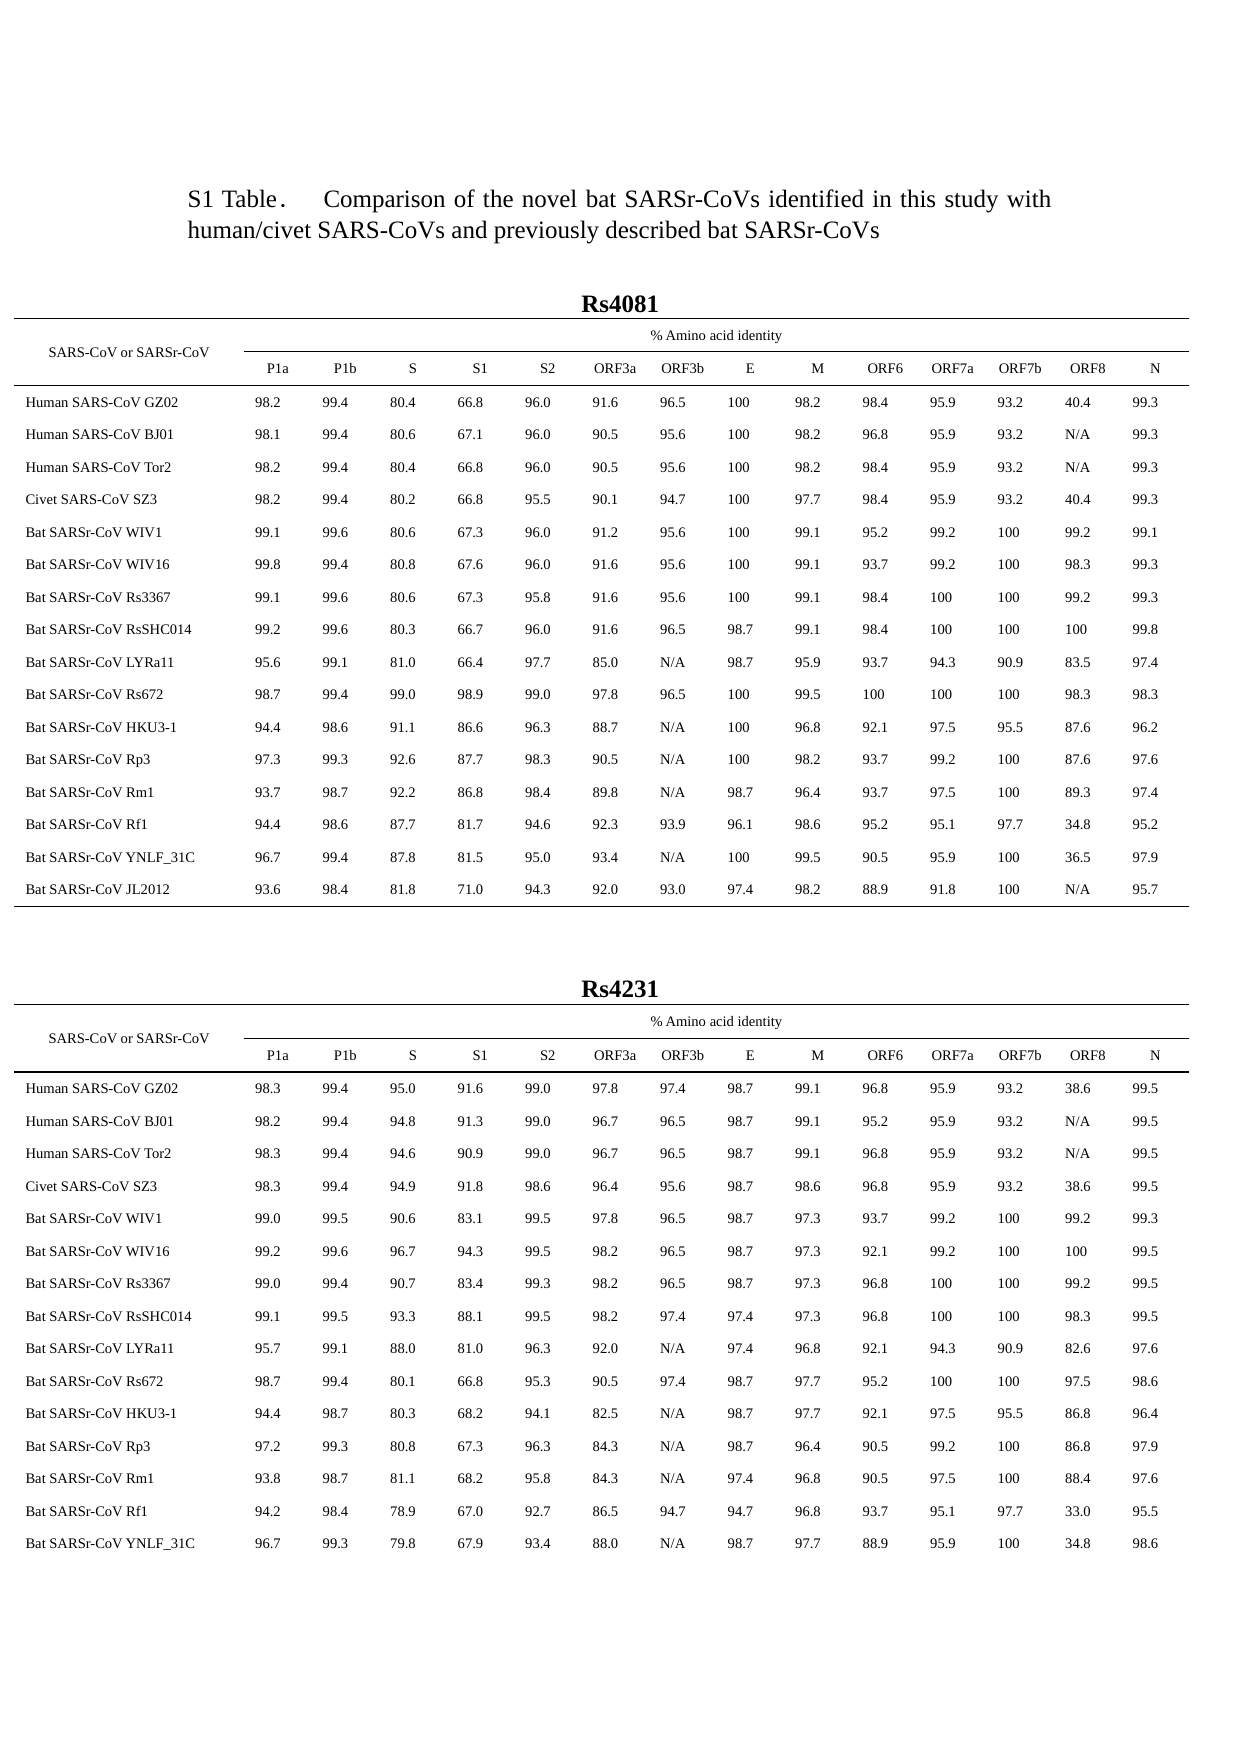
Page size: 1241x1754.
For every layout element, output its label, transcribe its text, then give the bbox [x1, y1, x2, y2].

table_cell 98.9 [446, 678, 514, 711]
table_cell 98.2 [784, 743, 851, 776]
table_cell 97.4 [649, 1365, 716, 1397]
table_cell 83.5 [1054, 646, 1121, 678]
table_cell 99.5 [311, 1300, 379, 1332]
table_cell 99.1 [784, 1073, 851, 1105]
table_cell 95.9 [919, 451, 986, 483]
table_cell 98.2 [784, 386, 851, 418]
table_cell Bat SARSr-CoV RsSHC014 [14, 613, 244, 646]
table_cell 93.2 [986, 483, 1054, 516]
table_cell 34.8 [1054, 1528, 1121, 1560]
table_header SARS-CoV or SARSr-CoV [14, 319, 244, 385]
table_cell 91.6 [446, 1073, 514, 1105]
table_cell 95.6 [649, 581, 716, 613]
table_cell 83.1 [446, 1203, 514, 1235]
table_cell 98.7 [716, 1268, 784, 1300]
table_cell 90.9 [446, 1138, 514, 1170]
table_cell 98.6 [514, 1170, 581, 1202]
table_cell 99.1 [784, 1138, 851, 1170]
table_cell 95.6 [244, 646, 311, 678]
table_cell 98.6 [1121, 1365, 1189, 1397]
table_cell 95.9 [919, 483, 986, 516]
table_cell 95.5 [986, 1398, 1054, 1430]
table_cell 92.0 [581, 1333, 649, 1365]
table_cell 97.3 [784, 1203, 851, 1235]
table_cell 94.3 [446, 1235, 514, 1267]
table_cell 98.7 [716, 646, 784, 678]
table_cell 98.3 [1121, 678, 1189, 711]
table_cell 87.7 [446, 743, 514, 776]
table_header % Amino acid identity [244, 319, 1189, 351]
table_cell 97.3 [244, 743, 311, 776]
table_cell 67.3 [446, 516, 514, 548]
table_cell 95.6 [649, 1170, 716, 1202]
table_cell 98.7 [716, 1430, 784, 1462]
table_cell 96.5 [649, 386, 716, 418]
table_cell 100 [716, 483, 784, 516]
table_cell 94.4 [244, 711, 311, 743]
table_cell 93.7 [851, 1495, 919, 1527]
table_cell 96.4 [784, 1430, 851, 1462]
table_cell 98.3 [1054, 1300, 1121, 1332]
table_cell N/A [649, 841, 716, 873]
table_cell 97.4 [716, 873, 784, 906]
table_header SARS-CoV or SARSr-CoV [14, 1005, 244, 1071]
table_cell 98.2 [784, 873, 851, 906]
table_cell ORF7b [986, 1039, 1054, 1071]
table_cell 99.3 [514, 1268, 581, 1300]
table_cell 99.8 [244, 548, 311, 581]
table_cell 95.9 [919, 1073, 986, 1105]
table_cell 98.4 [514, 776, 581, 808]
table_cell 95.6 [649, 548, 716, 581]
table_cell 99.5 [1121, 1073, 1189, 1105]
table_cell ORF6 [851, 1039, 919, 1071]
table_cell 96.8 [784, 1333, 851, 1365]
table_cell 99.3 [311, 743, 379, 776]
table_cell 67.1 [446, 418, 514, 451]
table_cell 96.0 [514, 548, 581, 581]
table_cell 98.2 [581, 1300, 649, 1332]
table_cell 82.5 [581, 1398, 649, 1430]
table_cell 94.3 [919, 1333, 986, 1365]
table_cell 84.3 [581, 1463, 649, 1495]
table_cell 98.7 [716, 1398, 784, 1430]
table_cell 38.6 [1054, 1170, 1121, 1202]
table_cell ORF7a [919, 352, 986, 385]
table_cell Human SARS-CoV BJ01 [14, 418, 244, 451]
table_cell 97.7 [784, 1398, 851, 1430]
table_cell 98.7 [716, 1170, 784, 1202]
table_cell 96.5 [649, 613, 716, 646]
table_cell 95.2 [851, 808, 919, 841]
table_cell 97.4 [716, 1463, 784, 1495]
table_cell 99.4 [311, 386, 379, 418]
table_cell 100 [986, 1268, 1054, 1300]
table_cell 98.7 [716, 1073, 784, 1105]
table_cell 96.0 [514, 516, 581, 548]
table_cell N/A [649, 711, 716, 743]
table_cell 90.7 [379, 1268, 446, 1300]
text Rs4081 [187, 289, 1053, 318]
table_cell 99.0 [514, 1073, 581, 1105]
table_cell ORF3a [581, 352, 649, 385]
text Rs4231 [187, 972, 1053, 1004]
table_cell 80.8 [379, 1430, 446, 1462]
table_cell 95.5 [986, 711, 1054, 743]
table_cell 90.9 [986, 1333, 1054, 1365]
table_cell Bat SARSr-CoV LYRa11 [14, 646, 244, 678]
table_cell 94.3 [919, 646, 986, 678]
table_cell 93.7 [851, 646, 919, 678]
table_cell 99.2 [244, 1235, 311, 1267]
table_cell 80.4 [379, 386, 446, 418]
table_cell 81.5 [446, 841, 514, 873]
table_cell 100 [986, 1300, 1054, 1332]
table_cell 90.1 [581, 483, 649, 516]
table_cell 91.6 [581, 548, 649, 581]
table_cell 98.4 [851, 386, 919, 418]
table_cell ORF3a [581, 1039, 649, 1071]
table_cell 98.7 [716, 1105, 784, 1137]
table_cell N/A [649, 1398, 716, 1430]
table_cell 80.1 [379, 1365, 446, 1397]
table_cell 33.0 [1054, 1495, 1121, 1527]
table_cell 81.7 [446, 808, 514, 841]
table_cell 86.8 [1054, 1398, 1121, 1430]
table_cell 98.7 [716, 1365, 784, 1397]
table_cell N/A [1054, 1138, 1121, 1170]
table_cell 98.3 [1054, 548, 1121, 581]
table_cell 96.5 [649, 1235, 716, 1267]
table_cell 100 [919, 613, 986, 646]
table_cell 96.5 [649, 1138, 716, 1170]
table_cell 92.1 [851, 1235, 919, 1267]
table_cell 98.3 [514, 743, 581, 776]
table_cell 99.5 [784, 678, 851, 711]
table_cell 90.5 [581, 418, 649, 451]
table_cell 86.8 [1054, 1430, 1121, 1462]
table_cell 100 [716, 711, 784, 743]
table_cell Bat SARSr-CoV WIV1 [14, 1203, 244, 1235]
table_cell 93.2 [986, 386, 1054, 418]
table_cell N/A [649, 1528, 716, 1560]
table_cell 100 [716, 451, 784, 483]
table_cell 95.5 [1121, 1495, 1189, 1527]
table_cell 99.0 [514, 1105, 581, 1137]
table_cell 99.3 [1121, 386, 1189, 418]
table_cell N/A [649, 776, 716, 808]
table_cell 99.2 [919, 1235, 986, 1267]
table_cell 80.6 [379, 516, 446, 548]
table_cell 96.8 [851, 1300, 919, 1332]
table_cell 98.6 [1121, 1528, 1189, 1560]
table_cell Bat SARSr-CoV Rs3367 [14, 581, 244, 613]
table_cell 98.6 [311, 808, 379, 841]
table_cell 93.2 [986, 1073, 1054, 1105]
table_cell 100 [716, 418, 784, 451]
table_cell 88.0 [581, 1528, 649, 1560]
table_cell 87.6 [1054, 743, 1121, 776]
table_cell 100 [919, 1365, 986, 1397]
table_cell Civet SARS-CoV SZ3 [14, 483, 244, 516]
table_cell 94.4 [244, 1398, 311, 1430]
table_cell 96.7 [244, 1528, 311, 1560]
table_cell 38.6 [1054, 1073, 1121, 1105]
table_cell 98.6 [784, 1170, 851, 1202]
table_cell 98.1 [244, 418, 311, 451]
table_cell 97.3 [784, 1268, 851, 1300]
table_cell 99.3 [1121, 1203, 1189, 1235]
table_cell 93.6 [244, 873, 311, 906]
table_cell 95.6 [649, 516, 716, 548]
table_cell 81.8 [379, 873, 446, 906]
table_cell 98.2 [581, 1235, 649, 1267]
table_cell 98.2 [244, 483, 311, 516]
table_cell 100 [986, 841, 1054, 873]
table_cell 100 [986, 516, 1054, 548]
table_cell 95.5 [514, 483, 581, 516]
table_cell 97.4 [716, 1333, 784, 1365]
table_cell 99.1 [784, 1105, 851, 1137]
table_cell 95.3 [514, 1365, 581, 1397]
table_cell Bat SARSr-CoV Rm1 [14, 776, 244, 808]
table_cell 100 [716, 743, 784, 776]
table_cell 93.8 [244, 1463, 311, 1495]
table_cell 96.5 [649, 678, 716, 711]
table_cell 97.4 [716, 1300, 784, 1332]
table_cell 96.0 [514, 451, 581, 483]
table_cell 83.4 [446, 1268, 514, 1300]
table_cell 93.7 [851, 1203, 919, 1235]
table_cell 98.2 [581, 1268, 649, 1300]
table_cell Bat SARSr-CoV Rp3 [14, 1430, 244, 1462]
table_cell 93.7 [851, 776, 919, 808]
table_cell 92.2 [379, 776, 446, 808]
table_cell N/A [1054, 873, 1121, 906]
table_cell 92.0 [581, 873, 649, 906]
table_cell 99.5 [514, 1300, 581, 1332]
table_cell 90.9 [986, 646, 1054, 678]
table_cell 98.2 [244, 386, 311, 418]
table_cell 99.0 [244, 1203, 311, 1235]
table_cell N/A [649, 1333, 716, 1365]
table_cell S2 [514, 352, 581, 385]
table_cell 88.7 [581, 711, 649, 743]
table_cell 93.2 [986, 1138, 1054, 1170]
table_cell 99.4 [311, 418, 379, 451]
table_cell 66.8 [446, 386, 514, 418]
table_cell 100 [851, 678, 919, 711]
table_cell 40.4 [1054, 483, 1121, 516]
table_cell S2 [514, 1039, 581, 1071]
table_cell 98.7 [244, 1365, 311, 1397]
table_cell 99.0 [514, 1138, 581, 1170]
table_cell 100 [716, 516, 784, 548]
table_cell Bat SARSr-CoV Rf1 [14, 1495, 244, 1527]
table_cell 97.7 [514, 646, 581, 678]
table_cell 96.8 [851, 418, 919, 451]
table_cell 94.7 [649, 1495, 716, 1527]
table_cell 96.8 [784, 1463, 851, 1495]
table_cell 100 [919, 678, 986, 711]
table_cell 95.8 [514, 1463, 581, 1495]
table_cell 94.4 [244, 808, 311, 841]
table_cell 98.6 [311, 711, 379, 743]
table_cell 93.4 [514, 1528, 581, 1560]
table_cell 95.2 [1121, 808, 1189, 841]
table_cell 96.8 [784, 1495, 851, 1527]
table_cell Bat SARSr-CoV Rf1 [14, 808, 244, 841]
table_cell 94.3 [514, 873, 581, 906]
table_cell 99.2 [919, 1430, 986, 1462]
table_cell N/A [1054, 451, 1121, 483]
table_cell 95.9 [919, 1528, 986, 1560]
table_cell 91.6 [581, 581, 649, 613]
table_cell N/A [649, 1430, 716, 1462]
table_cell 95.1 [919, 1495, 986, 1527]
table_cell 81.0 [446, 1333, 514, 1365]
table_cell 91.1 [379, 711, 446, 743]
table_cell N [1121, 352, 1189, 385]
table_cell 98.4 [851, 451, 919, 483]
table_cell 92.1 [851, 711, 919, 743]
table_cell 99.1 [244, 581, 311, 613]
table_cell S [379, 352, 446, 385]
table_cell 99.0 [514, 678, 581, 711]
table_cell Bat SARSr-CoV YNLF_31C [14, 1528, 244, 1560]
table_cell 99.4 [311, 841, 379, 873]
table_cell 99.2 [1054, 581, 1121, 613]
table_cell M [784, 1039, 851, 1071]
table_cell Bat SARSr-CoV JL2012 [14, 873, 244, 906]
table_cell 89.8 [581, 776, 649, 808]
table_cell 97.5 [919, 1463, 986, 1495]
table_cell 100 [716, 581, 784, 613]
table_cell 80.4 [379, 451, 446, 483]
table_header % Amino acid identity [244, 1005, 1189, 1038]
table_cell 40.4 [1054, 386, 1121, 418]
table_cell 100 [1054, 1235, 1121, 1267]
table_cell 86.6 [446, 711, 514, 743]
table_cell 99.1 [1121, 516, 1189, 548]
table_cell 100 [986, 1203, 1054, 1235]
table_cell 66.8 [446, 1365, 514, 1397]
table_cell 71.0 [446, 873, 514, 906]
table_cell 94.7 [649, 483, 716, 516]
table_cell 100 [986, 678, 1054, 711]
table_cell 99.6 [311, 581, 379, 613]
table_cell 99.1 [784, 516, 851, 548]
table_cell 96.0 [514, 418, 581, 451]
table_cell 87.7 [379, 808, 446, 841]
table_cell S1 [446, 352, 514, 385]
table_cell E [716, 352, 784, 385]
table_cell N/A [649, 1463, 716, 1495]
table_cell 97.9 [1121, 1430, 1189, 1462]
table_cell 97.6 [1121, 1333, 1189, 1365]
table_cell 96.4 [1121, 1398, 1189, 1430]
table_cell 94.8 [379, 1105, 446, 1137]
table_cell 98.3 [244, 1073, 311, 1105]
table_cell 94.6 [379, 1138, 446, 1170]
table_cell 98.7 [716, 1528, 784, 1560]
table_cell 98.7 [244, 678, 311, 711]
table_cell 98.3 [1054, 678, 1121, 711]
table_cell 68.2 [446, 1398, 514, 1430]
table_cell 93.2 [986, 451, 1054, 483]
table_cell 98.4 [311, 1495, 379, 1527]
table_cell 80.8 [379, 548, 446, 581]
table_cell 99.2 [919, 548, 986, 581]
table_cell E [716, 1039, 784, 1071]
table_cell 95.9 [919, 418, 986, 451]
table_cell ORF7b [986, 352, 1054, 385]
table_cell Bat SARSr-CoV Rm1 [14, 1463, 244, 1495]
table_cell 97.3 [784, 1235, 851, 1267]
table_cell Bat SARSr-CoV YNLF_31C [14, 841, 244, 873]
table_cell 98.7 [716, 1203, 784, 1235]
table_cell 87.6 [1054, 711, 1121, 743]
table_cell N [1121, 1039, 1189, 1071]
table_cell 99.5 [514, 1235, 581, 1267]
table_cell Bat SARSr-CoV WIV16 [14, 548, 244, 581]
table_cell 95.2 [851, 516, 919, 548]
table_cell 90.5 [851, 1430, 919, 1462]
table_cell 84.3 [581, 1430, 649, 1462]
table_cell 95.9 [919, 1170, 986, 1202]
table_cell 99.2 [1054, 516, 1121, 548]
table_cell ORF6 [851, 352, 919, 385]
table_cell 95.7 [244, 1333, 311, 1365]
table_cell 99.5 [1121, 1170, 1189, 1202]
table_cell 99.4 [311, 678, 379, 711]
table_cell Bat SARSr-CoV WIV16 [14, 1235, 244, 1267]
table_cell 98.6 [784, 808, 851, 841]
table_cell Human SARS-CoV BJ01 [14, 1105, 244, 1137]
table_cell Bat SARSr-CoV WIV1 [14, 516, 244, 548]
table_cell 95.0 [379, 1073, 446, 1105]
table_cell 98.4 [311, 873, 379, 906]
table_cell 97.8 [581, 678, 649, 711]
table_cell 67.9 [446, 1528, 514, 1560]
table_cell 96.8 [851, 1073, 919, 1105]
table_cell S [379, 1039, 446, 1071]
table_cell 99.6 [311, 516, 379, 548]
table_cell 97.2 [244, 1430, 311, 1462]
table_cell 99.1 [311, 1333, 379, 1365]
table_cell 98.7 [311, 776, 379, 808]
table_cell 96.4 [784, 776, 851, 808]
table_cell 100 [986, 1528, 1054, 1560]
table_cell P1b [311, 352, 379, 385]
table_cell 97.7 [986, 1495, 1054, 1527]
table_cell 93.3 [379, 1300, 446, 1332]
table_cell 96.1 [716, 808, 784, 841]
table_cell 99.0 [244, 1268, 311, 1300]
table_cell 34.8 [1054, 808, 1121, 841]
table_cell 92.7 [514, 1495, 581, 1527]
table_cell 87.8 [379, 841, 446, 873]
table_cell 92.1 [851, 1333, 919, 1365]
table_cell 99.4 [311, 483, 379, 516]
table_cell ORF3b [649, 1039, 716, 1071]
table_cell 97.5 [1054, 1365, 1121, 1397]
table_cell 97.8 [581, 1073, 649, 1105]
table_cell 80.6 [379, 581, 446, 613]
table_cell 100 [986, 776, 1054, 808]
table_cell 96.3 [514, 711, 581, 743]
table_cell 95.6 [649, 451, 716, 483]
table_cell 98.2 [784, 418, 851, 451]
table_cell 100 [986, 1235, 1054, 1267]
table_cell 90.5 [581, 451, 649, 483]
table_cell 93.2 [986, 418, 1054, 451]
table_cell Bat SARSr-CoV Rs3367 [14, 1268, 244, 1300]
table_cell 100 [986, 873, 1054, 906]
table_cell 99.4 [311, 1073, 379, 1105]
table_cell Human SARS-CoV GZ02 [14, 1073, 244, 1105]
table_cell 93.4 [581, 841, 649, 873]
table_cell 99.8 [1121, 613, 1189, 646]
table_cell 96.8 [851, 1138, 919, 1170]
table_cell 99.4 [311, 1268, 379, 1300]
table_cell 99.3 [1121, 483, 1189, 516]
table_cell 99.4 [311, 1105, 379, 1137]
text S1 Table． Comparison of the novel bat SARSr-CoVs identified in this study with human/civet SARS-CoVs and previously described bat SARSr-CoVs [187, 179, 1053, 243]
table_cell 95.9 [919, 841, 986, 873]
table_cell 99.0 [379, 678, 446, 711]
table_cell 99.4 [311, 1138, 379, 1170]
table_cell 99.5 [1121, 1235, 1189, 1267]
table_cell 93.0 [649, 873, 716, 906]
table_cell 97.7 [986, 808, 1054, 841]
table_cell 100 [716, 386, 784, 418]
table_cell P1b [311, 1039, 379, 1071]
table_cell 98.7 [716, 1235, 784, 1267]
table_cell 95.9 [919, 1105, 986, 1137]
table_cell S1 [446, 1039, 514, 1071]
table_cell M [784, 352, 851, 385]
table_cell 99.5 [514, 1203, 581, 1235]
table_cell Bat SARSr-CoV RsSHC014 [14, 1300, 244, 1332]
table_cell 66.8 [446, 451, 514, 483]
table_cell 85.0 [581, 646, 649, 678]
table_cell ORF8 [1054, 1039, 1121, 1071]
table_cell 99.1 [784, 613, 851, 646]
table_cell 67.3 [446, 1430, 514, 1462]
table_cell 100 [986, 613, 1054, 646]
table_cell 98.7 [311, 1463, 379, 1495]
table_cell 95.0 [514, 841, 581, 873]
table_cell 92.1 [851, 1398, 919, 1430]
table_cell 97.4 [1121, 646, 1189, 678]
table_cell P1a [244, 1039, 311, 1071]
table_cell 95.8 [514, 581, 581, 613]
table_cell 93.2 [986, 1170, 1054, 1202]
table_cell 81.1 [379, 1463, 446, 1495]
table_cell 96.3 [514, 1333, 581, 1365]
table_cell 96.8 [851, 1170, 919, 1202]
table_cell 88.4 [1054, 1463, 1121, 1495]
table_cell 99.4 [311, 548, 379, 581]
table_cell Civet SARS-CoV SZ3 [14, 1170, 244, 1202]
table_cell 95.9 [919, 1138, 986, 1170]
table_cell Human SARS-CoV Tor2 [14, 451, 244, 483]
table_cell 96.7 [581, 1138, 649, 1170]
table_cell 100 [716, 678, 784, 711]
table_cell 99.2 [919, 1203, 986, 1235]
table_cell 88.9 [851, 1528, 919, 1560]
table_cell 99.2 [919, 743, 986, 776]
table_cell 66.4 [446, 646, 514, 678]
table_cell ORF3b [649, 352, 716, 385]
table_cell 99.3 [1121, 548, 1189, 581]
table_cell 67.3 [446, 581, 514, 613]
table_cell ORF8 [1054, 352, 1121, 385]
table_cell 98.7 [716, 1138, 784, 1170]
table_cell 100 [986, 1430, 1054, 1462]
table_cell 99.1 [244, 1300, 311, 1332]
table_cell 97.7 [784, 1528, 851, 1560]
table_cell Human SARS-CoV GZ02 [14, 386, 244, 418]
table_cell 99.4 [311, 1365, 379, 1397]
table_cell 97.7 [784, 483, 851, 516]
table_cell 90.5 [851, 841, 919, 873]
table_cell N/A [649, 646, 716, 678]
table_cell N/A [1054, 418, 1121, 451]
table_cell 99.4 [311, 1170, 379, 1202]
table_cell 99.5 [784, 841, 851, 873]
table_cell 97.6 [1121, 743, 1189, 776]
table_cell 95.6 [649, 418, 716, 451]
table_cell 68.2 [446, 1463, 514, 1495]
table_cell 96.7 [244, 841, 311, 873]
table_cell 99.3 [1121, 451, 1189, 483]
table_cell 80.3 [379, 613, 446, 646]
table_cell 100 [986, 743, 1054, 776]
table_cell 98.4 [851, 483, 919, 516]
table_cell 100 [716, 841, 784, 873]
table_cell 99.1 [311, 646, 379, 678]
table_cell 81.0 [379, 646, 446, 678]
table_cell 93.9 [649, 808, 716, 841]
table_cell Bat SARSr-CoV HKU3-1 [14, 711, 244, 743]
table_cell 96.4 [581, 1170, 649, 1202]
table_cell 86.5 [581, 1495, 649, 1527]
table_cell 100 [986, 1463, 1054, 1495]
table_cell Bat SARSr-CoV Rp3 [14, 743, 244, 776]
table_cell 99.5 [1121, 1300, 1189, 1332]
table_cell 99.5 [1121, 1138, 1189, 1170]
table_cell 98.2 [244, 1105, 311, 1137]
table_cell 100 [986, 548, 1054, 581]
table_cell 66.8 [446, 483, 514, 516]
table_cell N/A [649, 743, 716, 776]
table_cell 67.6 [446, 548, 514, 581]
table_cell 94.2 [244, 1495, 311, 1527]
table_cell 88.0 [379, 1333, 446, 1365]
table_cell 98.7 [311, 1398, 379, 1430]
table_cell Bat SARSr-CoV LYRa11 [14, 1333, 244, 1365]
table_cell 93.7 [851, 548, 919, 581]
table_cell 89.3 [1054, 776, 1121, 808]
table_cell 99.2 [919, 516, 986, 548]
table_cell 92.6 [379, 743, 446, 776]
table_cell 90.5 [581, 743, 649, 776]
table_cell 96.7 [581, 1105, 649, 1137]
table_cell 95.2 [851, 1365, 919, 1397]
table_cell 94.9 [379, 1170, 446, 1202]
table_cell 94.1 [514, 1398, 581, 1430]
table_cell 99.3 [1121, 418, 1189, 451]
table_cell 100 [1054, 613, 1121, 646]
table_cell ORF7a [919, 1039, 986, 1071]
table_cell 96.5 [649, 1105, 716, 1137]
table_cell 100 [919, 1268, 986, 1300]
table_cell 98.4 [851, 581, 919, 613]
table_cell 94.7 [716, 1495, 784, 1527]
table_cell 100 [919, 1300, 986, 1332]
table_cell 100 [986, 581, 1054, 613]
table_cell 98.7 [716, 776, 784, 808]
table_cell 80.3 [379, 1398, 446, 1430]
table_cell 92.3 [581, 808, 649, 841]
table_cell 96.3 [514, 1430, 581, 1462]
table_cell 97.8 [581, 1203, 649, 1235]
table_cell 98.2 [784, 451, 851, 483]
table_cell 99.2 [1054, 1203, 1121, 1235]
table_cell 90.5 [581, 1365, 649, 1397]
table_cell 97.6 [1121, 1463, 1189, 1495]
table_cell 96.8 [851, 1268, 919, 1300]
table_cell 99.3 [311, 1528, 379, 1560]
table_cell 79.8 [379, 1528, 446, 1560]
table_cell 91.6 [581, 386, 649, 418]
table_cell 95.9 [919, 386, 986, 418]
table_cell 96.2 [1121, 711, 1189, 743]
table_cell Bat SARSr-CoV Rs672 [14, 1365, 244, 1397]
table_cell 91.3 [446, 1105, 514, 1137]
table_cell 97.4 [1121, 776, 1189, 808]
table_cell 95.9 [784, 646, 851, 678]
table_cell Human SARS-CoV Tor2 [14, 1138, 244, 1170]
table_cell 93.7 [244, 776, 311, 808]
table_cell 93.2 [986, 1105, 1054, 1137]
table_cell 99.3 [311, 1430, 379, 1462]
table_cell 93.7 [851, 743, 919, 776]
table_cell 100 [716, 548, 784, 581]
table_cell 99.1 [244, 516, 311, 548]
table_cell 96.5 [649, 1268, 716, 1300]
table_cell 97.7 [784, 1365, 851, 1397]
table_cell 98.3 [244, 1138, 311, 1170]
table_cell 98.4 [851, 613, 919, 646]
table_cell 36.5 [1054, 841, 1121, 873]
table_cell P1a [244, 352, 311, 385]
table_cell 97.4 [649, 1073, 716, 1105]
table_cell 90.5 [851, 1463, 919, 1495]
table_cell 96.8 [784, 711, 851, 743]
table_cell 99.1 [784, 548, 851, 581]
table_cell 95.7 [1121, 873, 1189, 906]
table_cell 80.2 [379, 483, 446, 516]
table_cell 99.5 [311, 1203, 379, 1235]
table_cell 96.0 [514, 613, 581, 646]
table_cell 97.3 [784, 1300, 851, 1332]
table_cell 98.2 [244, 451, 311, 483]
table_cell 82.6 [1054, 1333, 1121, 1365]
table_cell 97.5 [919, 1398, 986, 1430]
table_cell 88.1 [446, 1300, 514, 1332]
table_cell 99.3 [1121, 581, 1189, 613]
table_cell 67.0 [446, 1495, 514, 1527]
table_cell 96.0 [514, 386, 581, 418]
table_cell 97.4 [649, 1300, 716, 1332]
table_cell 88.9 [851, 873, 919, 906]
table_cell 80.6 [379, 418, 446, 451]
table_cell 99.6 [311, 613, 379, 646]
table_cell 91.8 [919, 873, 986, 906]
table_cell 78.9 [379, 1495, 446, 1527]
table_cell 99.6 [311, 1235, 379, 1267]
table_cell 99.2 [1054, 1268, 1121, 1300]
table_cell 97.9 [1121, 841, 1189, 873]
table_cell 91.6 [581, 613, 649, 646]
table_cell 100 [919, 581, 986, 613]
table_cell 99.4 [311, 451, 379, 483]
table_cell 91.2 [581, 516, 649, 548]
table_cell 99.1 [784, 581, 851, 613]
table_cell 96.7 [379, 1235, 446, 1267]
table_cell 86.8 [446, 776, 514, 808]
table_cell 91.8 [446, 1170, 514, 1202]
table_cell 98.7 [716, 613, 784, 646]
table_cell Bat SARSr-CoV HKU3-1 [14, 1398, 244, 1430]
table_cell 97.5 [919, 776, 986, 808]
table_cell 99.2 [244, 613, 311, 646]
table_cell 96.5 [649, 1203, 716, 1235]
table_cell 98.3 [244, 1170, 311, 1202]
table_cell 100 [986, 1365, 1054, 1397]
table_cell 94.6 [514, 808, 581, 841]
table_cell 95.1 [919, 808, 986, 841]
table_cell 90.6 [379, 1203, 446, 1235]
table_cell 99.5 [1121, 1105, 1189, 1137]
table_cell 97.5 [919, 711, 986, 743]
table_cell N/A [1054, 1105, 1121, 1137]
table_cell 99.5 [1121, 1268, 1189, 1300]
table_cell 66.7 [446, 613, 514, 646]
table_cell 95.2 [851, 1105, 919, 1137]
table_cell Bat SARSr-CoV Rs672 [14, 678, 244, 711]
